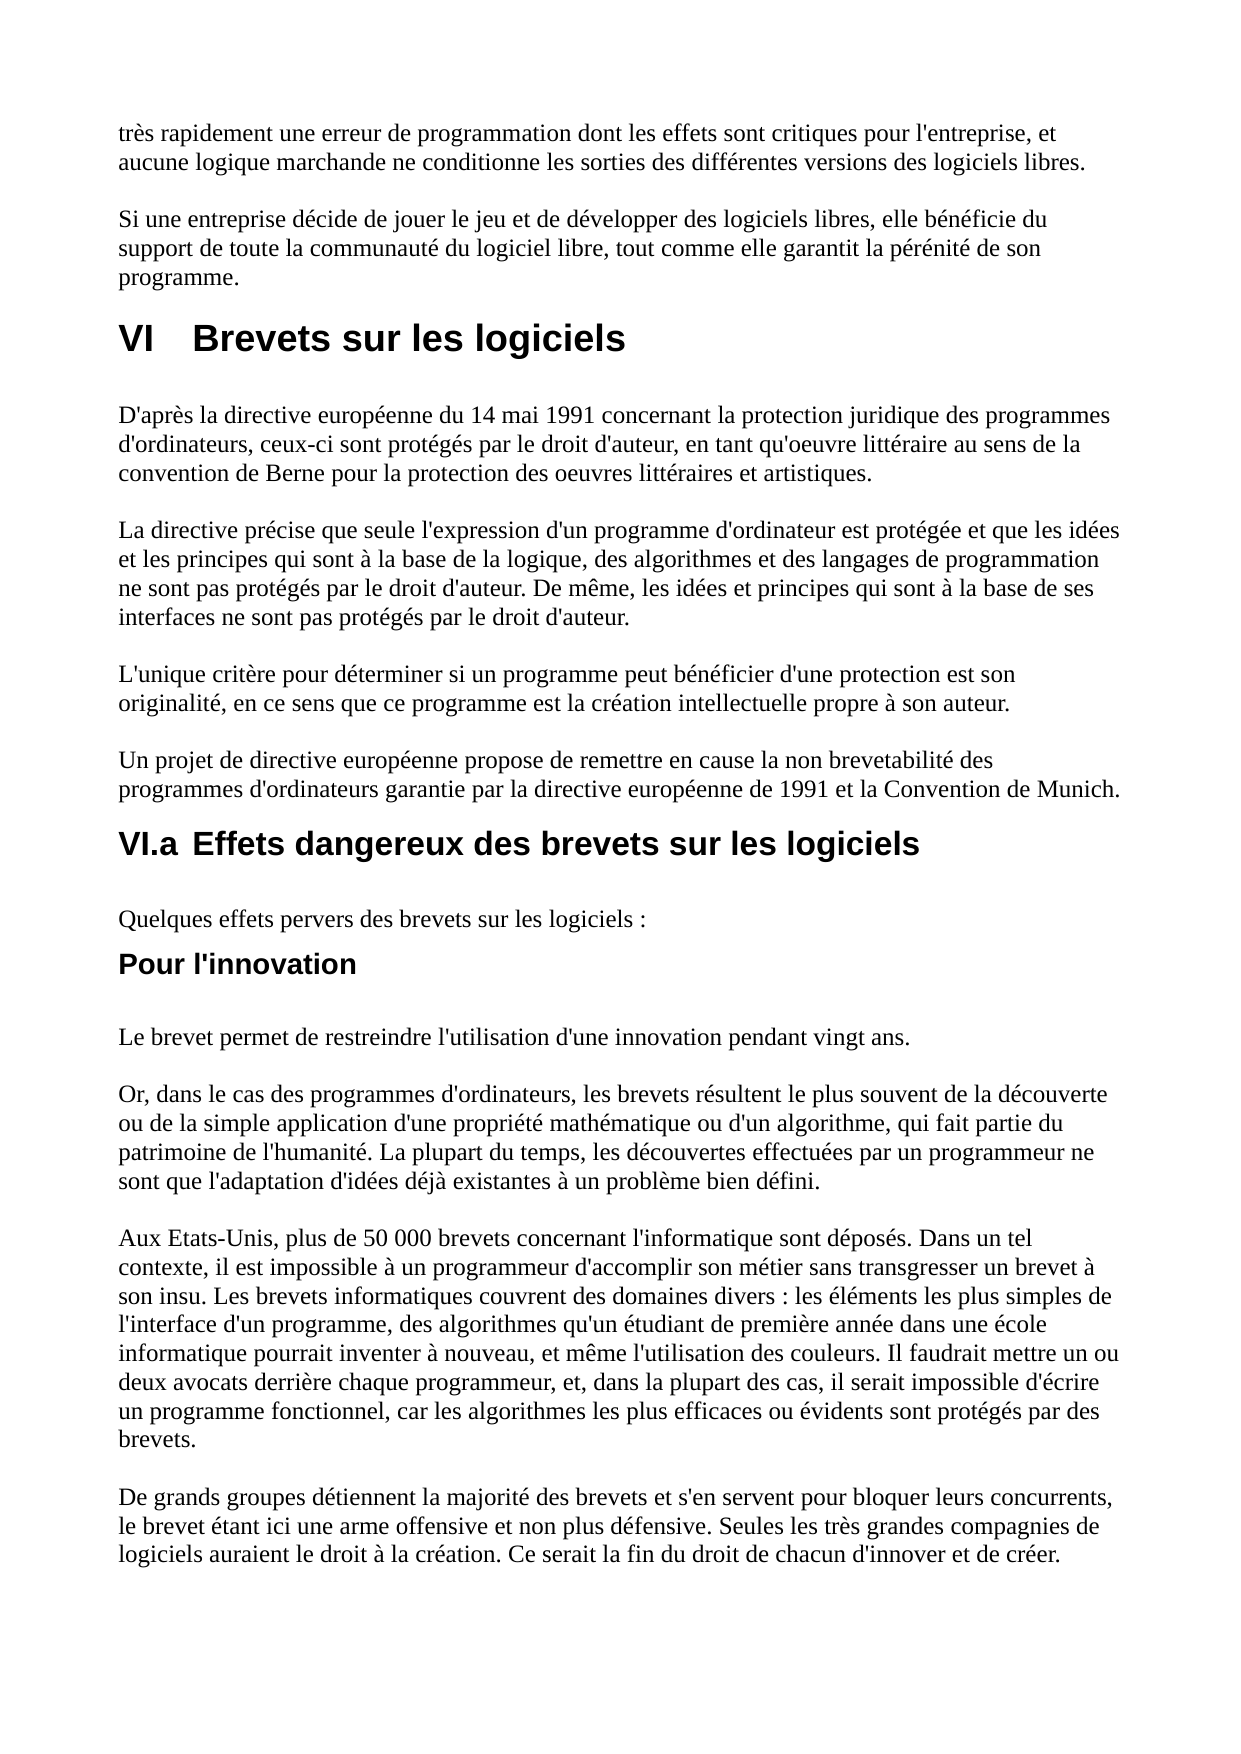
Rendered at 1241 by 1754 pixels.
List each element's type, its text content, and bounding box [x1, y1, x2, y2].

list Le brevet permet de restreindre l'utilisation d'une innovation pendant vingt ans. [118, 1022, 1122, 1051]
list Aux Etats-Unis, plus de 50 000 brevets concernant l'informatique sont déposés. Dans un tel contexte, il est impossible à un programmeur d'accomplir son métier sans transgresser un brevet à son insu. Les brevets informatiques couvrent des domaines divers : les éléments les plus simples de l'interface d'un programme, des algorithmes qu'un étudiant de première année dans une école informatique pourrait inventer à nouveau, et même l'utilisation des couleurs. Il faudrait mettre un ou deux avocats derrière chaque programmeur, et, dans la plupart des cas, il serait impossible d'écrire un programme fonctionnel, car les algorithmes les plus efficaces ou évidents sont protégés par des brevets. [118, 1223, 1122, 1453]
list D'après la directive européenne du 14 mai 1991 concernant la protection juridique des programmes d'ordinateurs, ceux-ci sont protégés par le droit d'auteur, en tant qu'oeuvre littéraire au sens de la convention de Berne pour la protection des oeuvres littéraires et artistiques. [118, 401, 1122, 487]
list très rapidement une erreur de programmation dont les effets sont critiques pour l'entreprise, et aucune logique marchande ne conditionne les sorties des différentes versions des logiciels libres. [118, 118, 1122, 176]
subtitle Brevets sur les logiciels [118, 316, 1122, 359]
list La directive précise que seule l'expression d'un programme d'ordinateur est protégée et que les idées et les principes qui sont à la base de la logique, des algorithmes et des langages de programmation ne sont pas protégés par le droit d'auteur. De même, les idées et principes qui sont à la base de ses interfaces ne sont pas protégés par le droit d'auteur. [118, 516, 1122, 631]
list L'unique critère pour déterminer si un programme peut bénéficier d'une protection est son originalité, en ce sens que ce programme est la création intellectuelle propre à son auteur. [118, 659, 1122, 717]
list Quelques effets pervers des brevets sur les logiciels : [118, 904, 1122, 932]
subtitle Pour l'innovation [118, 947, 1122, 981]
list Or, dans le cas des programmes d'ordinateurs, les brevets résultent le plus souvent de la découverte ou de la simple application d'une propriété mathématique ou d'un algorithme, qui fait partie du patrimoine de l'humanité. La plupart du temps, les découvertes effectuées par un programmeur ne sont que l'adaptation d'idées déjà existantes à un problème bien défini. [118, 1079, 1122, 1194]
subtitle Effets dangereux des brevets sur les logiciels [118, 824, 1122, 862]
list Un projet de directive européenne propose de remettre en cause la non brevetabilité des programmes d'ordinateurs garantie par la directive européenne de 1991 et la Convention de Munich. [118, 746, 1122, 803]
list Si une entreprise décide de jouer le jeu et de développer des logiciels libres, elle bénéficie du support de toute la communauté du logiciel libre, tout comme elle garantit la pérénité de son programme. [118, 204, 1122, 291]
list De grands groupes détiennent la majorité des brevets et s'en servent pour bloquer leurs concurrents, le brevet étant ici une arme offensive et non plus défensive. Seules les très grandes compagnies de logiciels auraient le droit à la création. Ce serait la fin du droit de chacun d'innover et de créer. [118, 1482, 1122, 1568]
